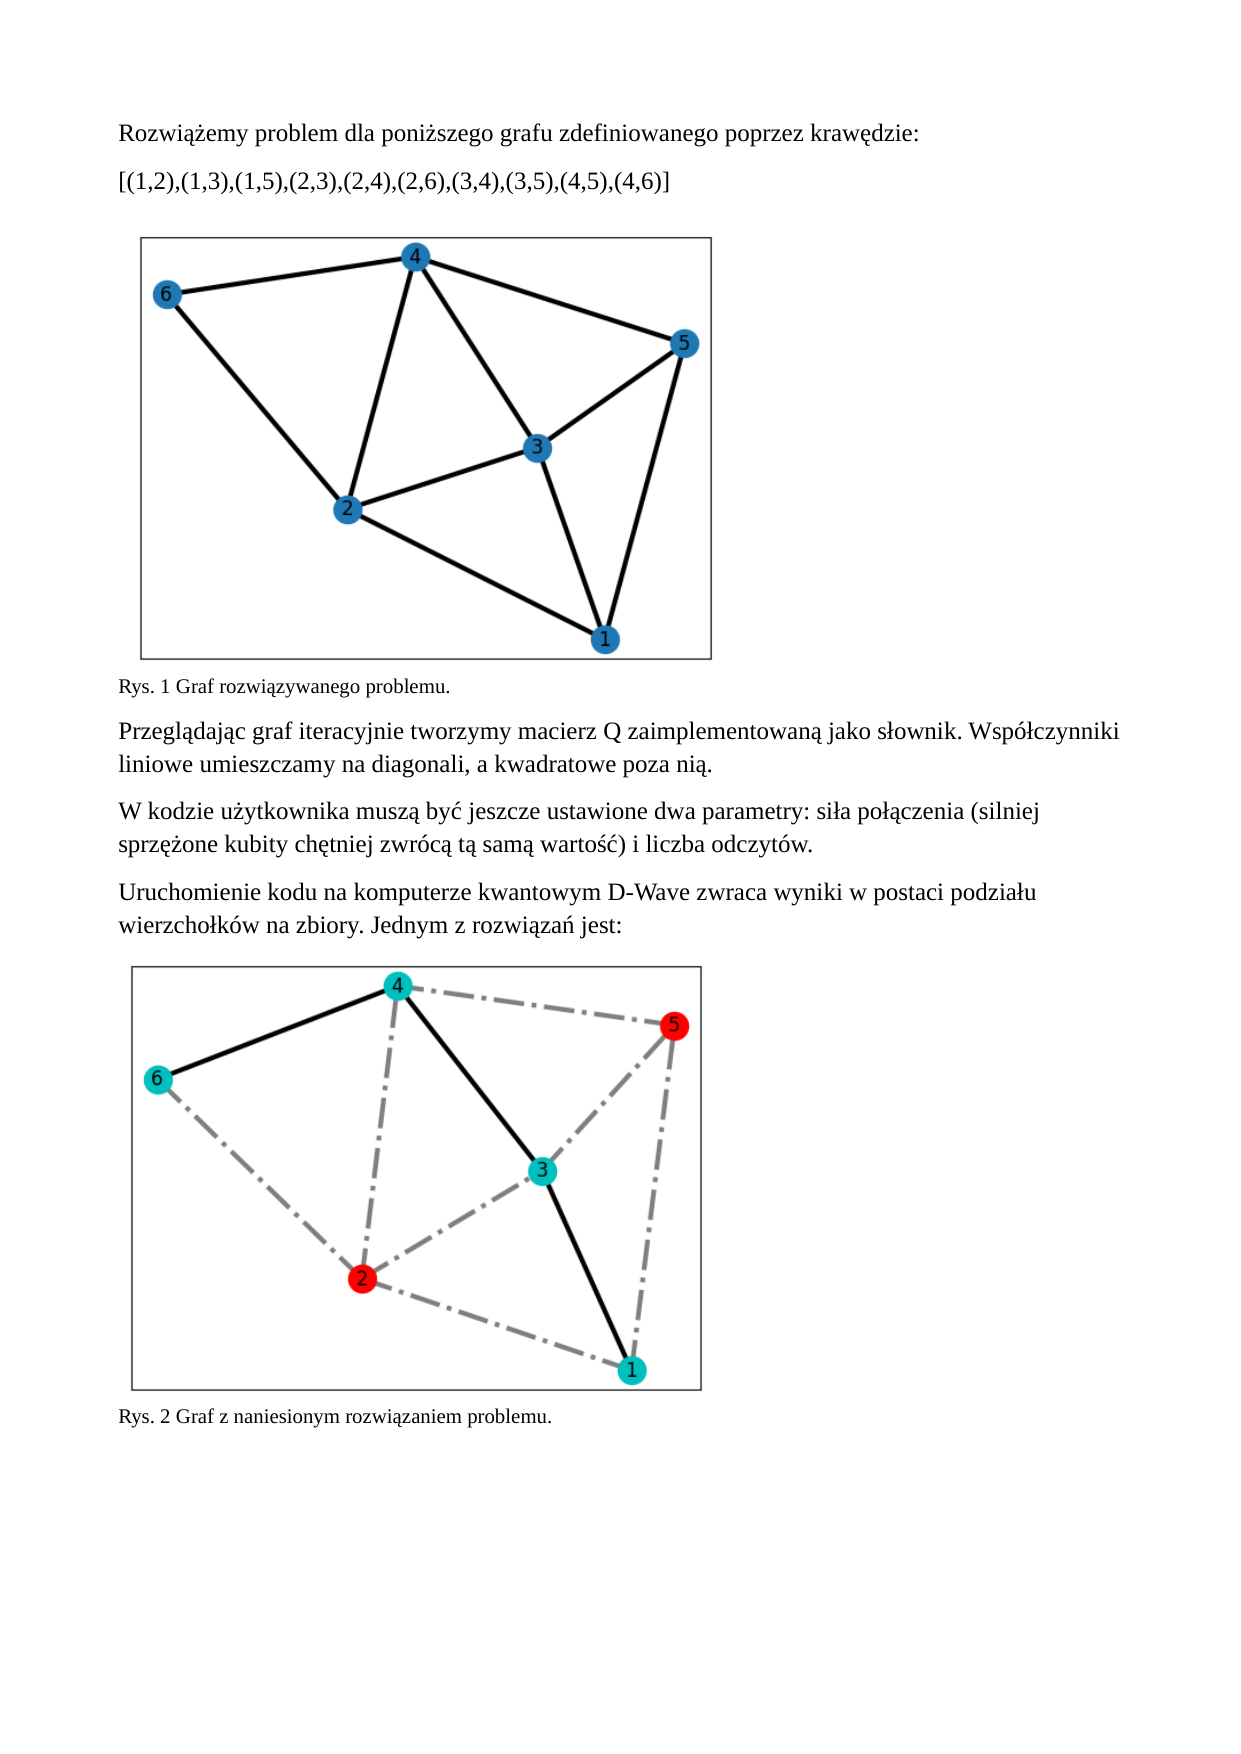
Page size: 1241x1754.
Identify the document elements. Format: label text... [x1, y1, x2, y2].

picture [120, 956, 712, 1401]
text W kodzie użytkownika muszą być jeszcze ustawione dwa parametry: siła połączenia (silniej sprzężone kubity chętniej zwrócą tą samą wartość) i liczba odczytów. [118, 796, 1122, 858]
text Rozwiążemy problem dla poniższego grafu zdefiniowanego poprzez krawędzie: [118, 118, 1122, 147]
text Uruchomienie kodu na komputerze kwantowym D-Wave zwraca wyniki w postaci podziału wierzchołków na zbiory. Jednym z rozwiązań jest: [118, 877, 1122, 939]
text [(1,2),(1,3),(1,5),(2,3),(2,4),(2,6),(3,4),(3,5),(4,5),(4,6)] [118, 166, 1122, 194]
text Rys. 2 Graf z naniesionym rozwiązaniem problemu. [118, 958, 1122, 1428]
picture [129, 227, 720, 670]
text Przeglądając graf iteracyjnie tworzymy macierz Q zaimplementowaną jako słownik. Współczynniki liniowe umieszczamy na diagonali, a kwadratowe poza nią. [118, 716, 1122, 777]
text Rys. 1 Graf rozwiązywanego problemu. [118, 213, 1122, 698]
